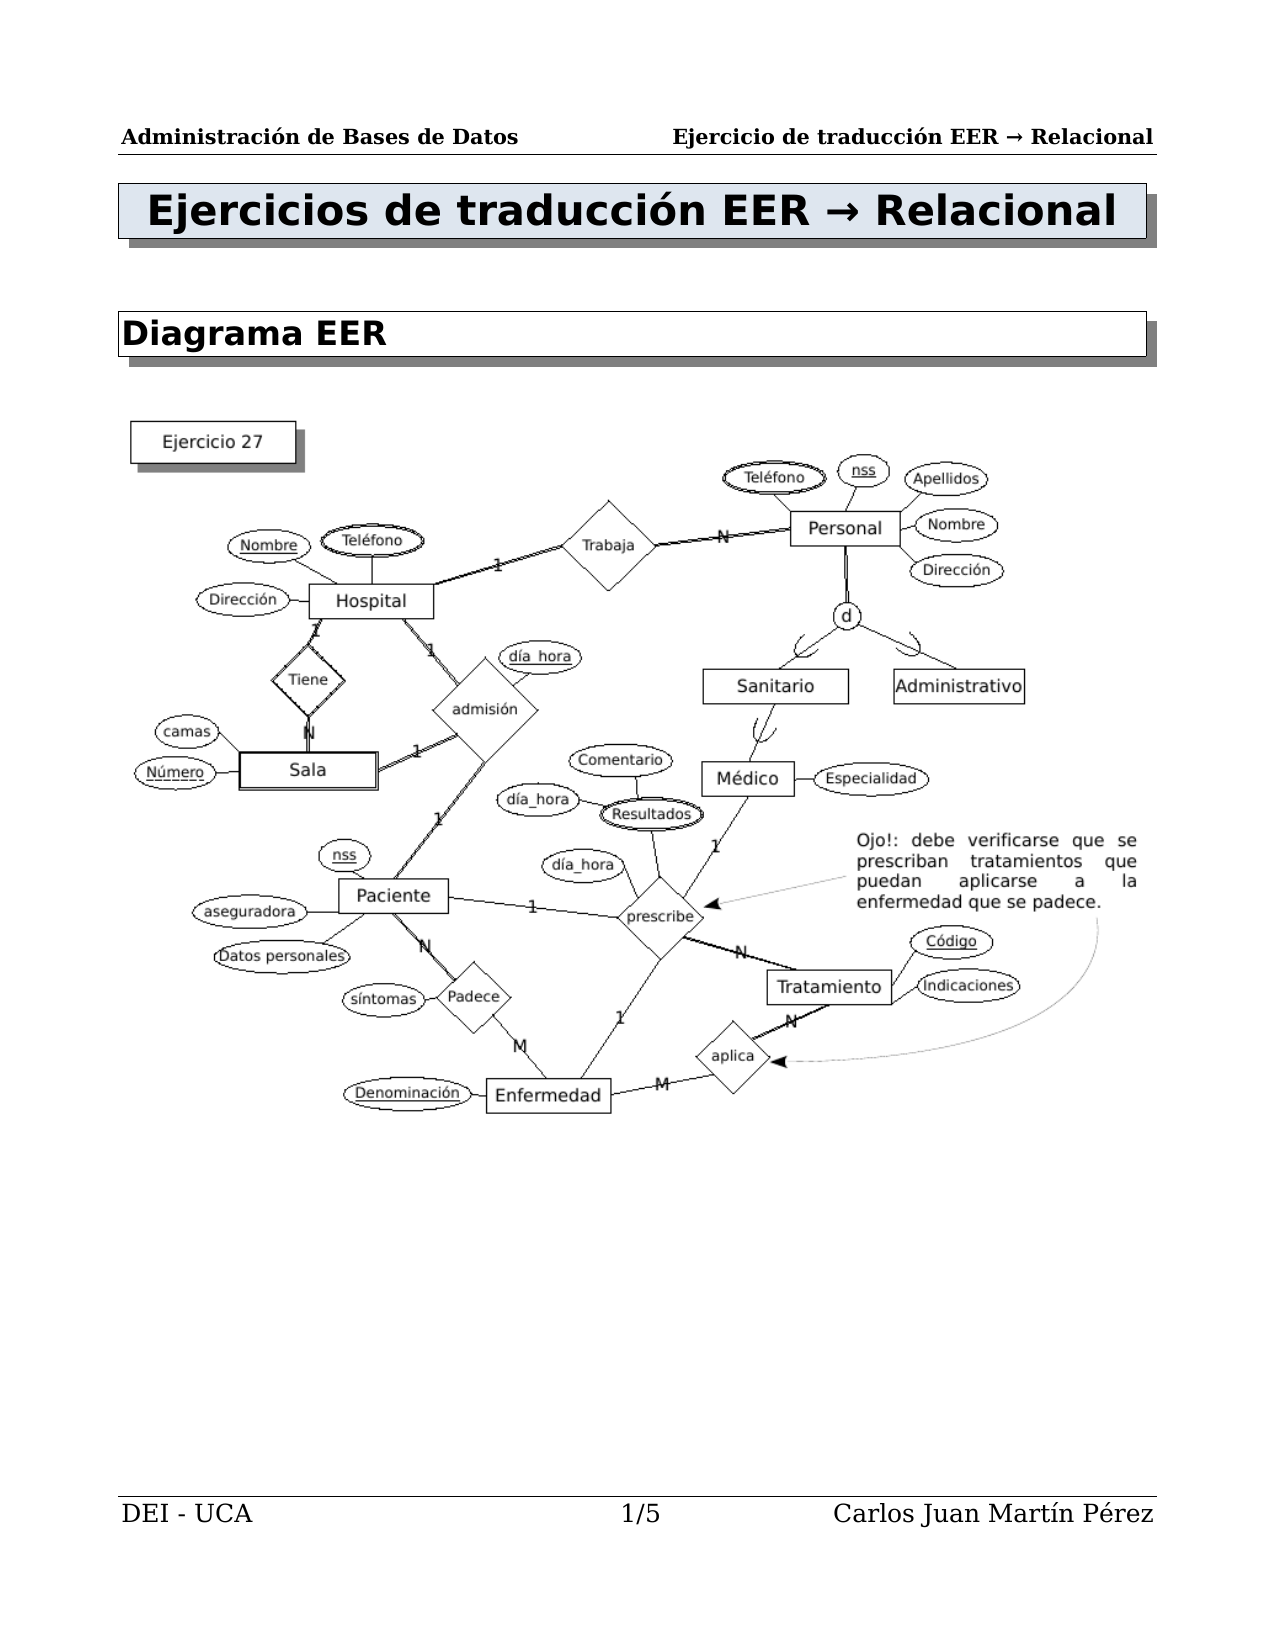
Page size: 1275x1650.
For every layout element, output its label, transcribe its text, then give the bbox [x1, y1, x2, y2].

subtitle Diagrama EER [119, 312, 1146, 356]
subtitle Ejercicios de traducción EER → Relacional [119, 184, 1146, 238]
picture [118, 416, 1157, 1125]
